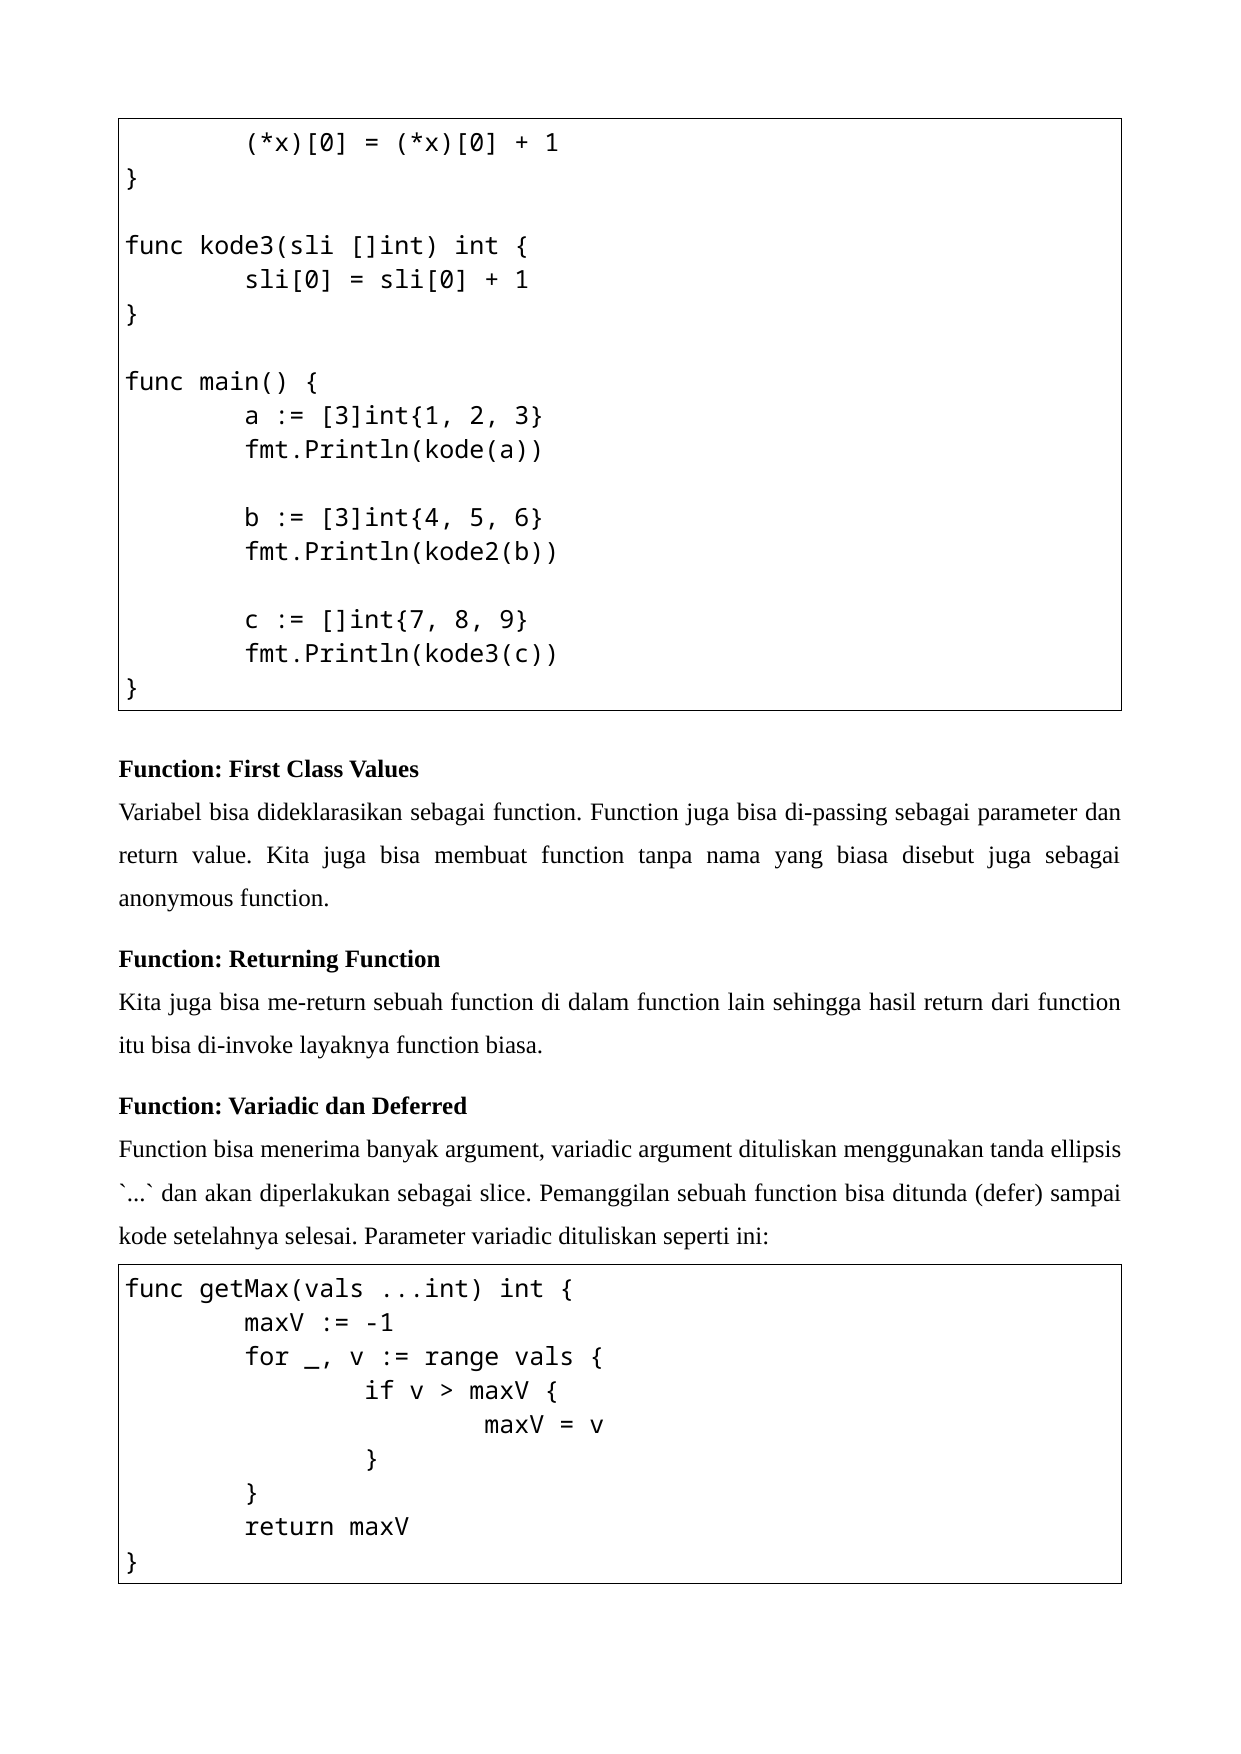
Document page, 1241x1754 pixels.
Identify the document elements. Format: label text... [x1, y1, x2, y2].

text Function: Returning Function [118, 944, 1122, 973]
text Kita juga bisa me-return sebuah function di dalam function lain sehingga hasil return dari function itu bisa di-invoke layaknya function biasa. [118, 987, 1122, 1059]
table_header func getMax(vals ...int) int { maxV := -1 for _, v := range vals { if v > maxV { maxV = v } } return maxV } [119, 1265, 1121, 1583]
table_header (*x)[0] = (*x)[0] + 1 } func kode3(sli []int) int { sli[0] = sli[0] + 1 } func main() { a := [3]int{1, 2, 3} fmt.Println(kode(a)) b := [3]int{4, 5, 6} fmt.Println(kode2(b)) c := []int{7, 8, 9} fmt.Println(kode3(c)) } [119, 119, 1121, 710]
text Function: Variadic dan Deferred [118, 1091, 1122, 1120]
text Variabel bisa dideklarasikan sebagai function. Function juga bisa di-passing sebagai parameter dan return value. Kita juga bisa membuat function tanpa nama yang biasa disebut juga sebagai anonymous function. [118, 797, 1122, 912]
text Function: First Class Values [118, 754, 1122, 783]
text Function bisa menerima banyak argument, variadic argument dituliskan menggunakan tanda ellipsis `...` dan akan diperlakukan sebagai slice. Pemanggilan sebuah function bisa ditunda (defer) sampai kode setelahnya selesai. Parameter variadic dituliskan seperti ini: [118, 1134, 1122, 1249]
